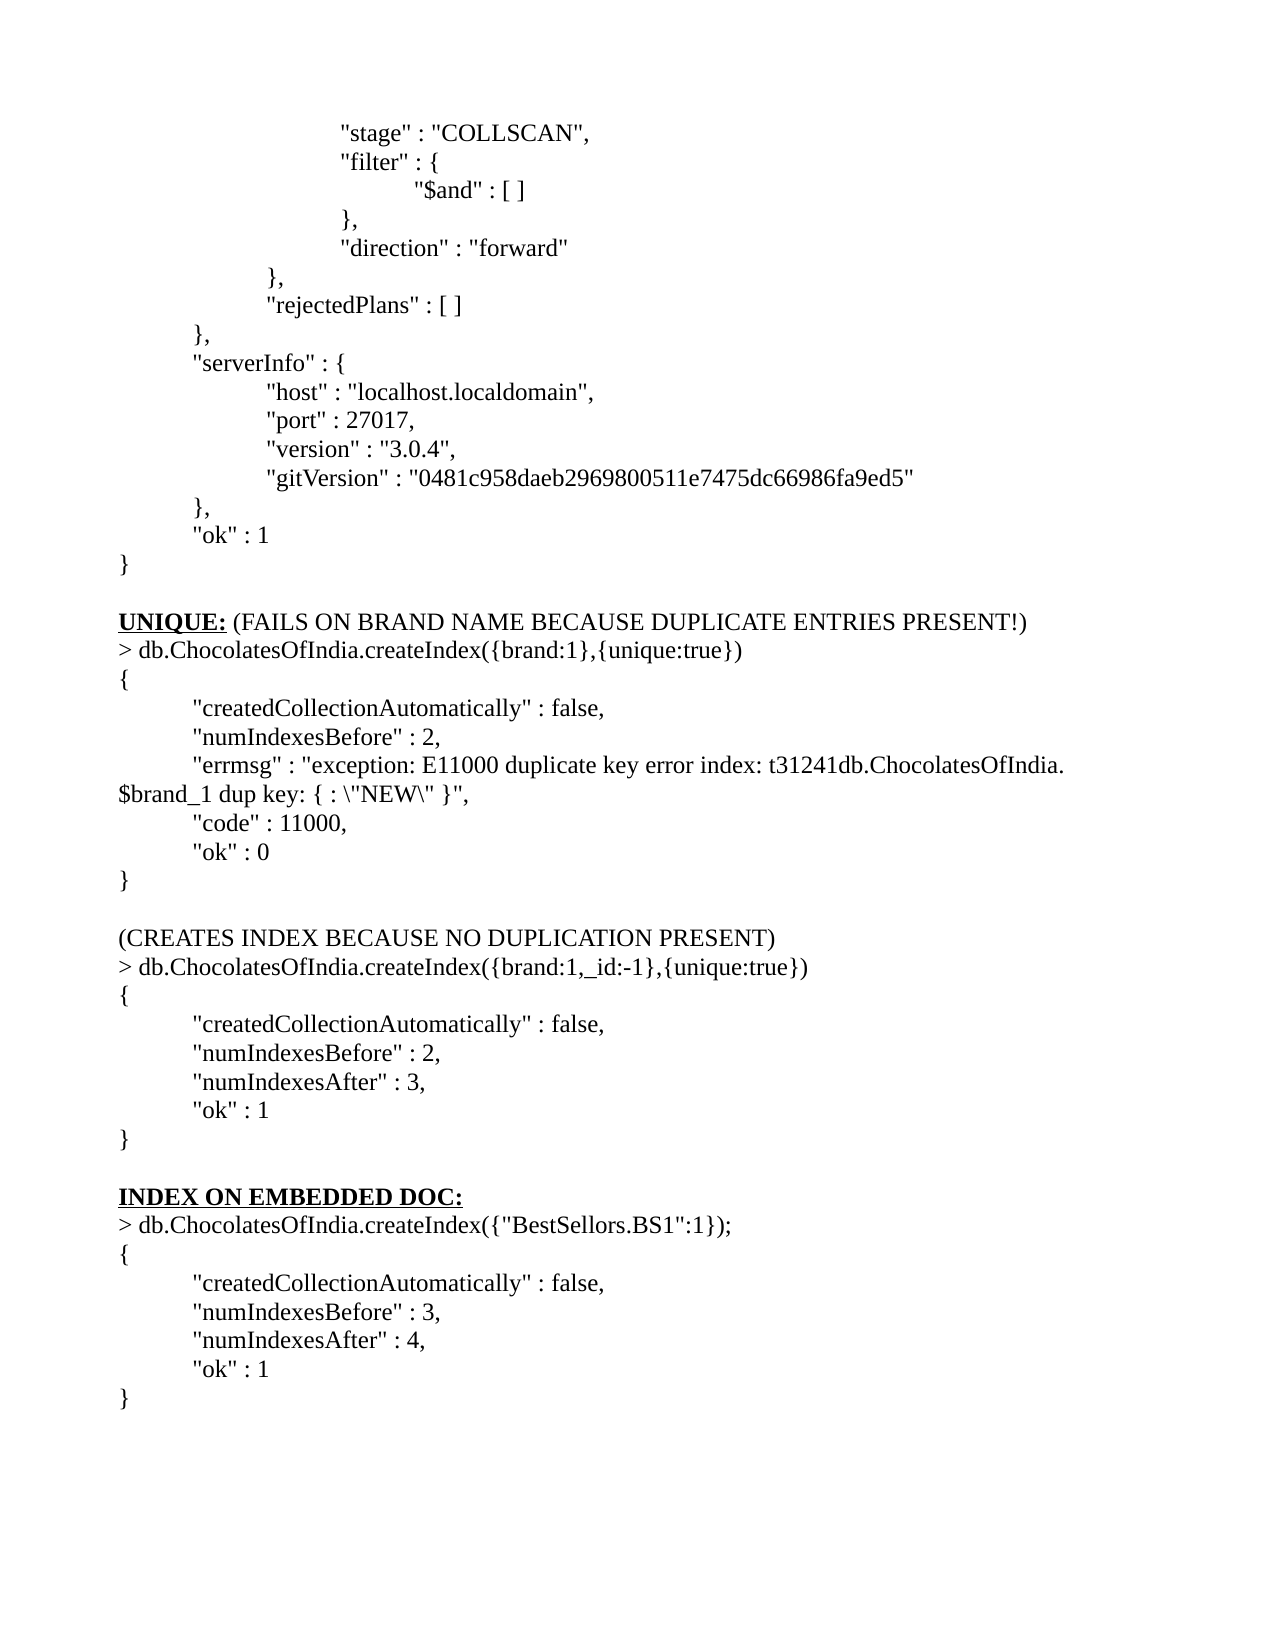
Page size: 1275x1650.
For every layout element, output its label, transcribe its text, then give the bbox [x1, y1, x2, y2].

text > db.ChocolatesOfIndia.createIndex({"BestSellors.BS1":1}); [118, 1211, 1157, 1239]
text { [118, 1239, 1157, 1268]
text }, [118, 319, 1157, 348]
text } [118, 1383, 1157, 1412]
text "numIndexesBefore" : 2, [118, 722, 1157, 751]
text } [118, 866, 1157, 894]
text "createdCollectionAutomatically" : false, [118, 1268, 1157, 1297]
text { [118, 664, 1157, 693]
text "ok" : 0 [118, 837, 1157, 866]
text "numIndexesAfter" : 4, [118, 1326, 1157, 1354]
text INDEX ON EMBEDDED DOC: [118, 1182, 1157, 1211]
text > db.ChocolatesOfIndia.createIndex({brand:1},{unique:true}) [118, 636, 1157, 664]
text "ok" : 1 [118, 1096, 1157, 1124]
text "ok" : 1 [118, 1354, 1157, 1383]
text "stage" : "COLLSCAN", [118, 118, 1157, 147]
text "version" : "3.0.4", [118, 434, 1157, 463]
text "ok" : 1 [118, 521, 1157, 549]
text } [118, 1124, 1157, 1153]
text "filter" : { [118, 147, 1157, 176]
text "rejectedPlans" : [ ] [118, 291, 1157, 319]
text "errmsg" : "exception: E11000 duplicate key error index: t31241db.ChocolatesOfIndia.$brand_1 dup key: { : \"NEW\" }", [118, 751, 1157, 808]
text "host" : "localhost.localdomain", [118, 377, 1157, 406]
text UNIQUE: (FAILS ON BRAND NAME BECAUSE DUPLICATE ENTRIES PRESENT!) [118, 607, 1157, 636]
text (CREATES INDEX BECAUSE NO DUPLICATION PRESENT) [118, 923, 1157, 952]
text { [118, 981, 1157, 1009]
text > db.ChocolatesOfIndia.createIndex({brand:1,_id:-1},{unique:true}) [118, 952, 1157, 981]
text "port" : 27017, [118, 406, 1157, 434]
text }, [118, 262, 1157, 291]
text }, [118, 492, 1157, 521]
text "createdCollectionAutomatically" : false, [118, 693, 1157, 722]
text } [118, 549, 1157, 578]
text "code" : 11000, [118, 808, 1157, 837]
text "serverInfo" : { [118, 348, 1157, 377]
text }, [118, 204, 1157, 233]
text "createdCollectionAutomatically" : false, [118, 1009, 1157, 1038]
text "numIndexesBefore" : 3, [118, 1297, 1157, 1326]
text "numIndexesAfter" : 3, [118, 1067, 1157, 1096]
text "direction" : "forward" [118, 233, 1157, 262]
text "gitVersion" : "0481c958daeb2969800511e7475dc66986fa9ed5" [118, 463, 1157, 492]
text "$and" : [ ] [118, 176, 1157, 204]
text "numIndexesBefore" : 2, [118, 1038, 1157, 1067]
